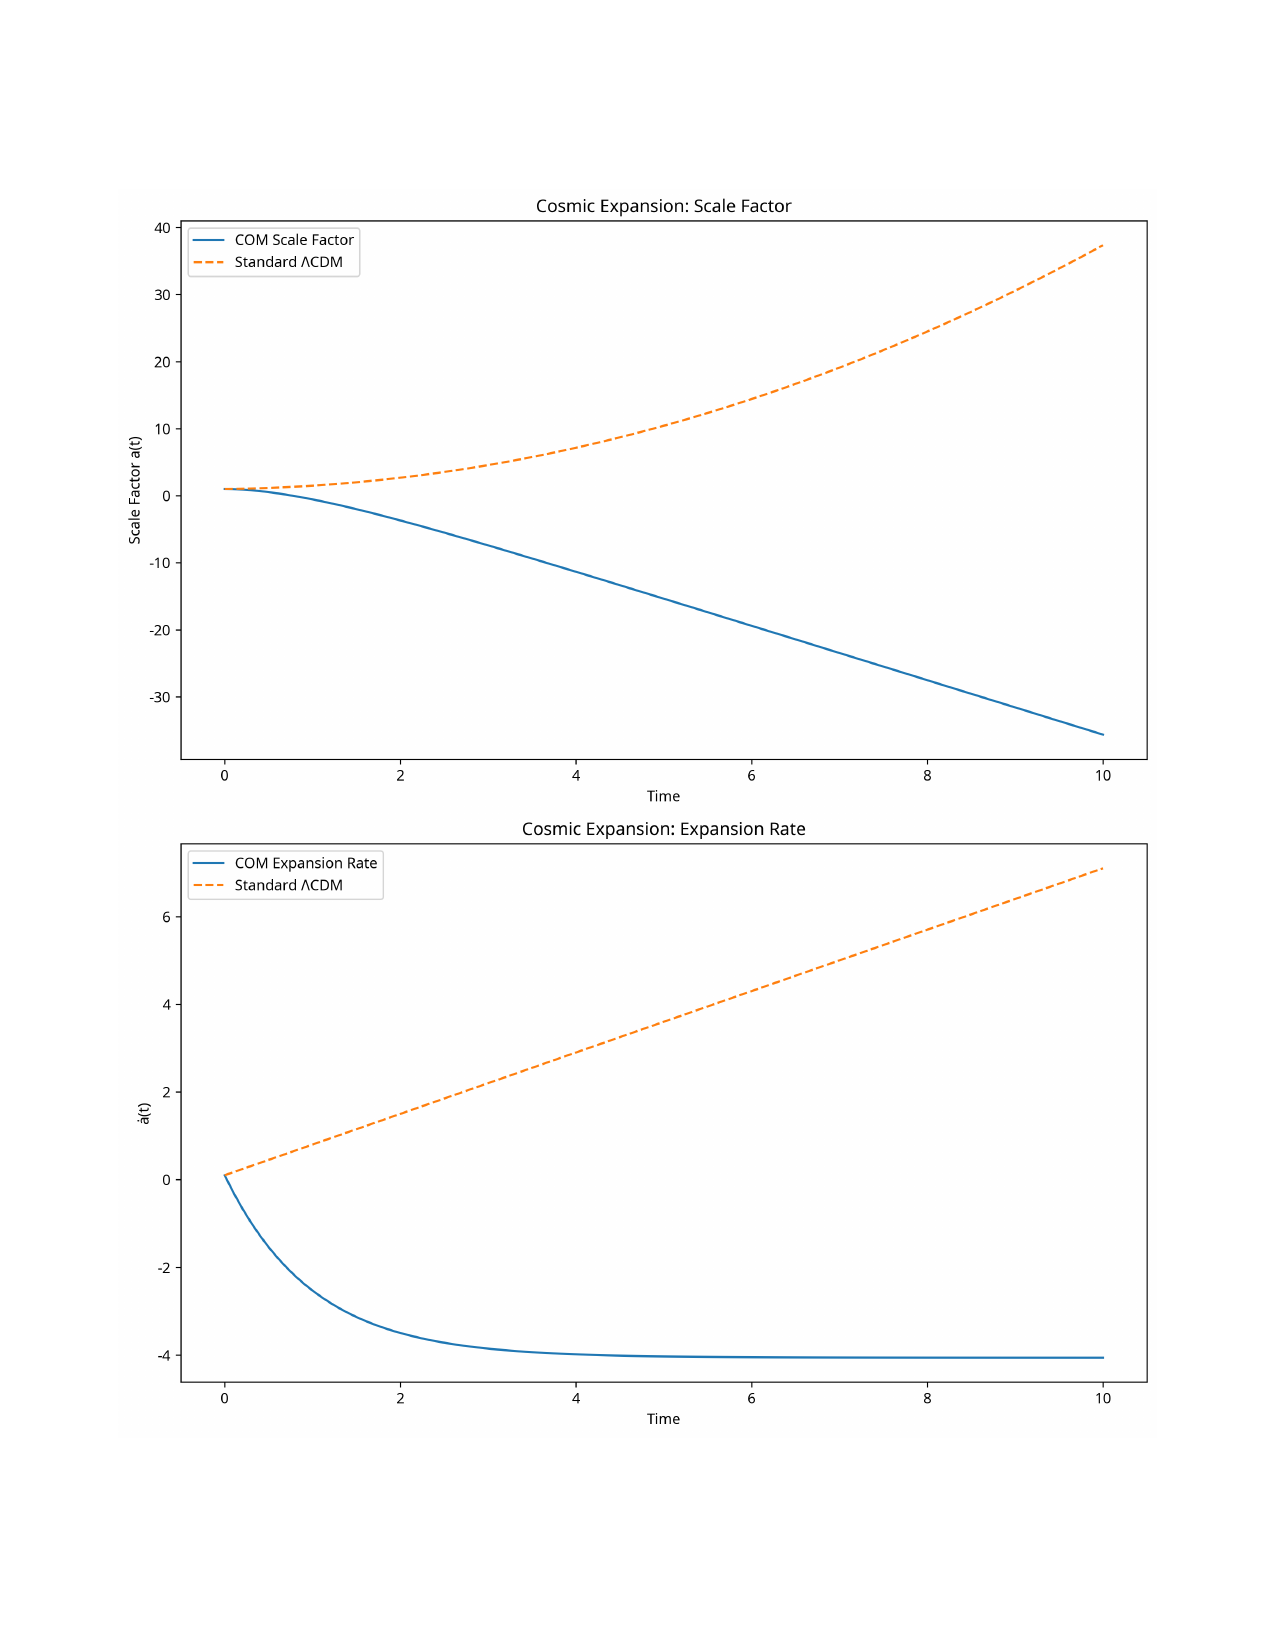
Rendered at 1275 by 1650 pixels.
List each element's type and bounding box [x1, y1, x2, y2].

table_cell [118, 118, 1157, 189]
table_cell [118, 1438, 1157, 1508]
picture [118, 189, 1157, 1438]
